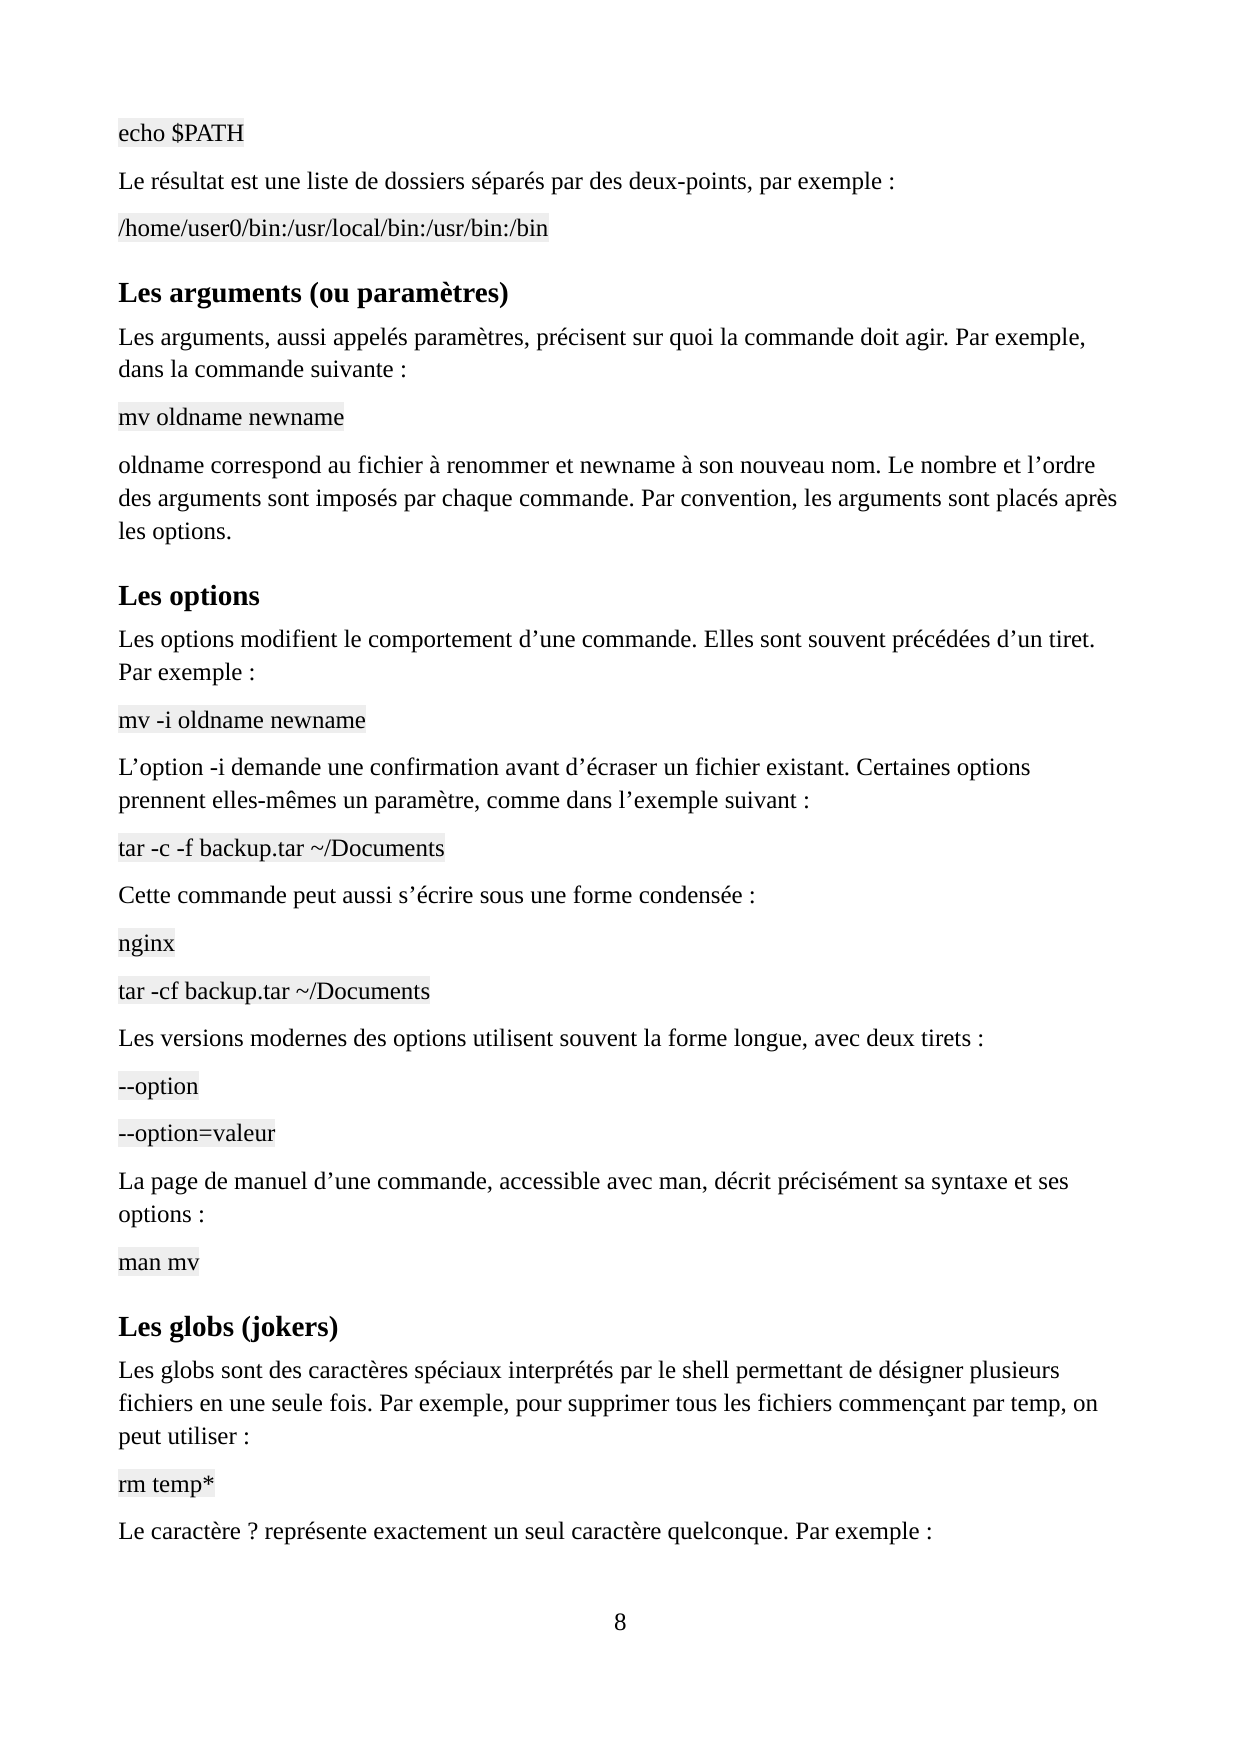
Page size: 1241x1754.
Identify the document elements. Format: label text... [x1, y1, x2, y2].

text mv -i oldname newname [118, 705, 1122, 733]
text /home/user0/bin:/usr/local/bin:/usr/bin:/bin [118, 213, 1122, 242]
text L’option -i demande une confirmation avant d’écraser un fichier existant. Certaines options prennent elles-mêmes un paramètre, comme dans l’exemple suivant : [118, 752, 1122, 814]
text man mv [118, 1247, 1122, 1276]
text Le caractère ? représente exactement un seul caractère quelconque. Par exemple : [118, 1516, 1122, 1545]
text rm temp* [118, 1469, 1122, 1497]
text Les arguments, aussi appelés paramètres, précisent sur quoi la commande doit agir. Par exemple, dans la commande suivante : [118, 322, 1122, 383]
text Les versions modernes des options utilisent souvent la forme longue, avec deux tirets : [118, 1023, 1122, 1052]
text tar -c -f backup.tar ~/Documents [118, 833, 1122, 862]
text --option=valeur [118, 1118, 1122, 1147]
text Le résultat est une liste de dossiers séparés par des deux-points, par exemple : [118, 166, 1122, 194]
text Les globs sont des caractères spéciaux interprétés par le shell permettant de désigner plusieurs fichiers en une seule fois. Par exemple, pour supprimer tous les fichiers commençant par temp, on peut utiliser : [118, 1355, 1122, 1450]
text echo $PATH [118, 118, 1122, 147]
text tar -cf backup.tar ~/Documents [118, 976, 1122, 1004]
text Cette commande peut aussi s’écrire sous une forme condensée : [118, 881, 1122, 909]
text La page de manuel d’une commande, accessible avec man, décrit précisément sa syntaxe et ses options : [118, 1166, 1122, 1228]
text --option [118, 1071, 1122, 1100]
text Les options modifient le comportement d’une commande. Elles sont souvent précédées d’un tiret. Par exemple : [118, 624, 1122, 686]
text nginx [118, 928, 1122, 957]
text oldname correspond au fichier à renommer et newname à son nouveau nom. Le nombre et l’ordre des arguments sont imposés par chaque commande. Par convention, les arguments sont placés après les options. [118, 450, 1122, 544]
subtitle Les options [118, 578, 1122, 612]
subtitle Les arguments (ou paramètres) [118, 276, 1122, 309]
text mv oldname newname [118, 402, 1122, 431]
subtitle Les globs (jokers) [118, 1309, 1122, 1342]
